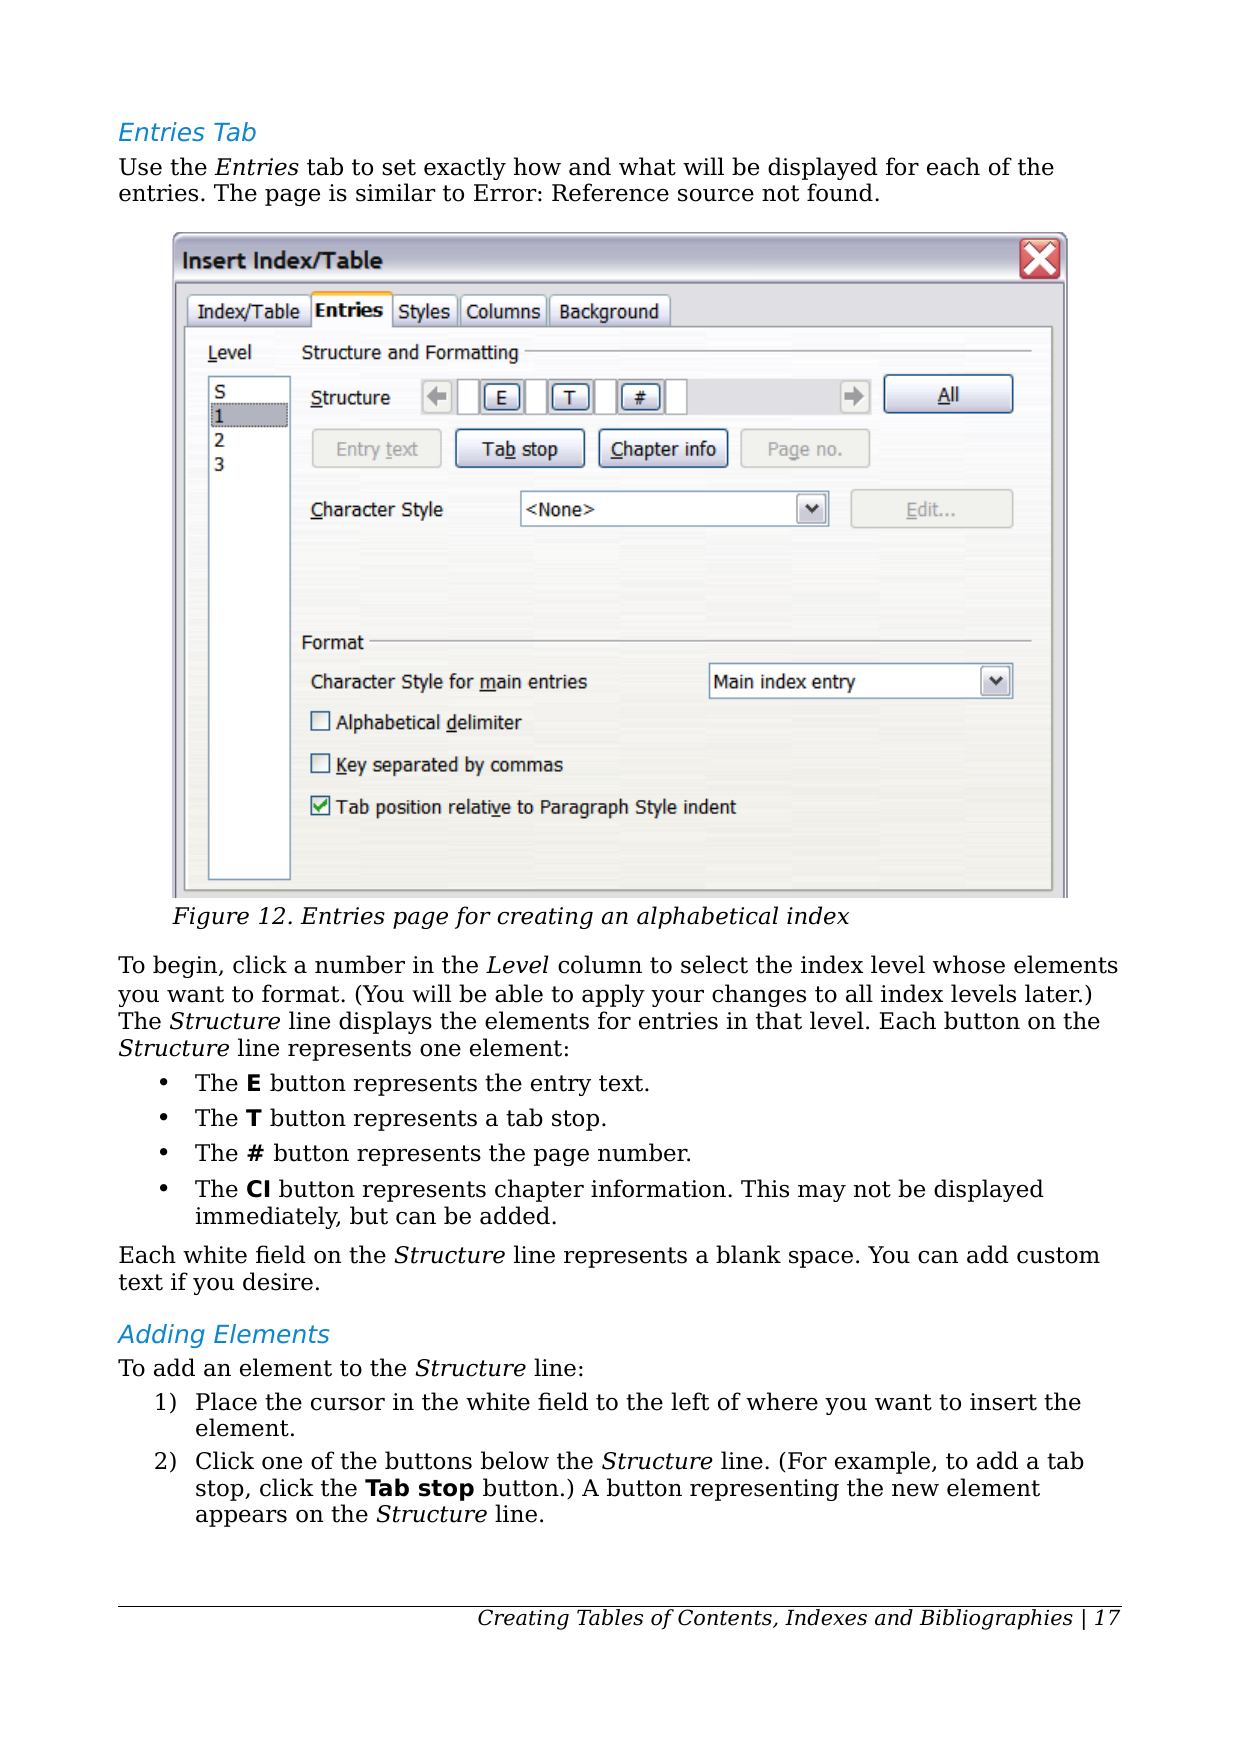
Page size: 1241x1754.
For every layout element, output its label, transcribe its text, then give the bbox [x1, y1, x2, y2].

list The T button represents a tab stop. [156, 1103, 1122, 1132]
list The CI button represents chapter information. This may not be displayed immediately, but can be added. [156, 1174, 1122, 1230]
text Figure 12. Entries page for creating an alphabetical index [173, 903, 1067, 930]
list The E button represents the entry text. [156, 1068, 1122, 1097]
list To begin, click a number in the Level column to select the index level whose elements you want to format. (You will be able to apply your changes to all index levels later.) The Structure line displays the elements for entries in that level. Each button on the Structure line represents one element: [118, 953, 1122, 1061]
list Place the cursor in the white field to the left of where you want to insert the element. [177, 1389, 1122, 1442]
subtitle Adding Elements [118, 1320, 1122, 1349]
picture [172, 232, 1068, 898]
text Each white field on the Structure line represents a blank space. You can add custom text if you desire. [118, 1242, 1122, 1296]
list The # button represents the page number. [156, 1139, 1122, 1168]
list Click one of the buttons below the Structure line. (For example, to add a tab stop, click the Tab stop button.) A button representing the new element appears on the Structure line. [177, 1448, 1122, 1528]
list To add an element to the Structure line: [118, 1356, 1122, 1382]
subtitle Entries Tab [118, 118, 1122, 147]
text Use the Entries tab to set exactly how and what will be displayed for each of the entries. The page is similar to Figure 12. [118, 154, 1122, 207]
